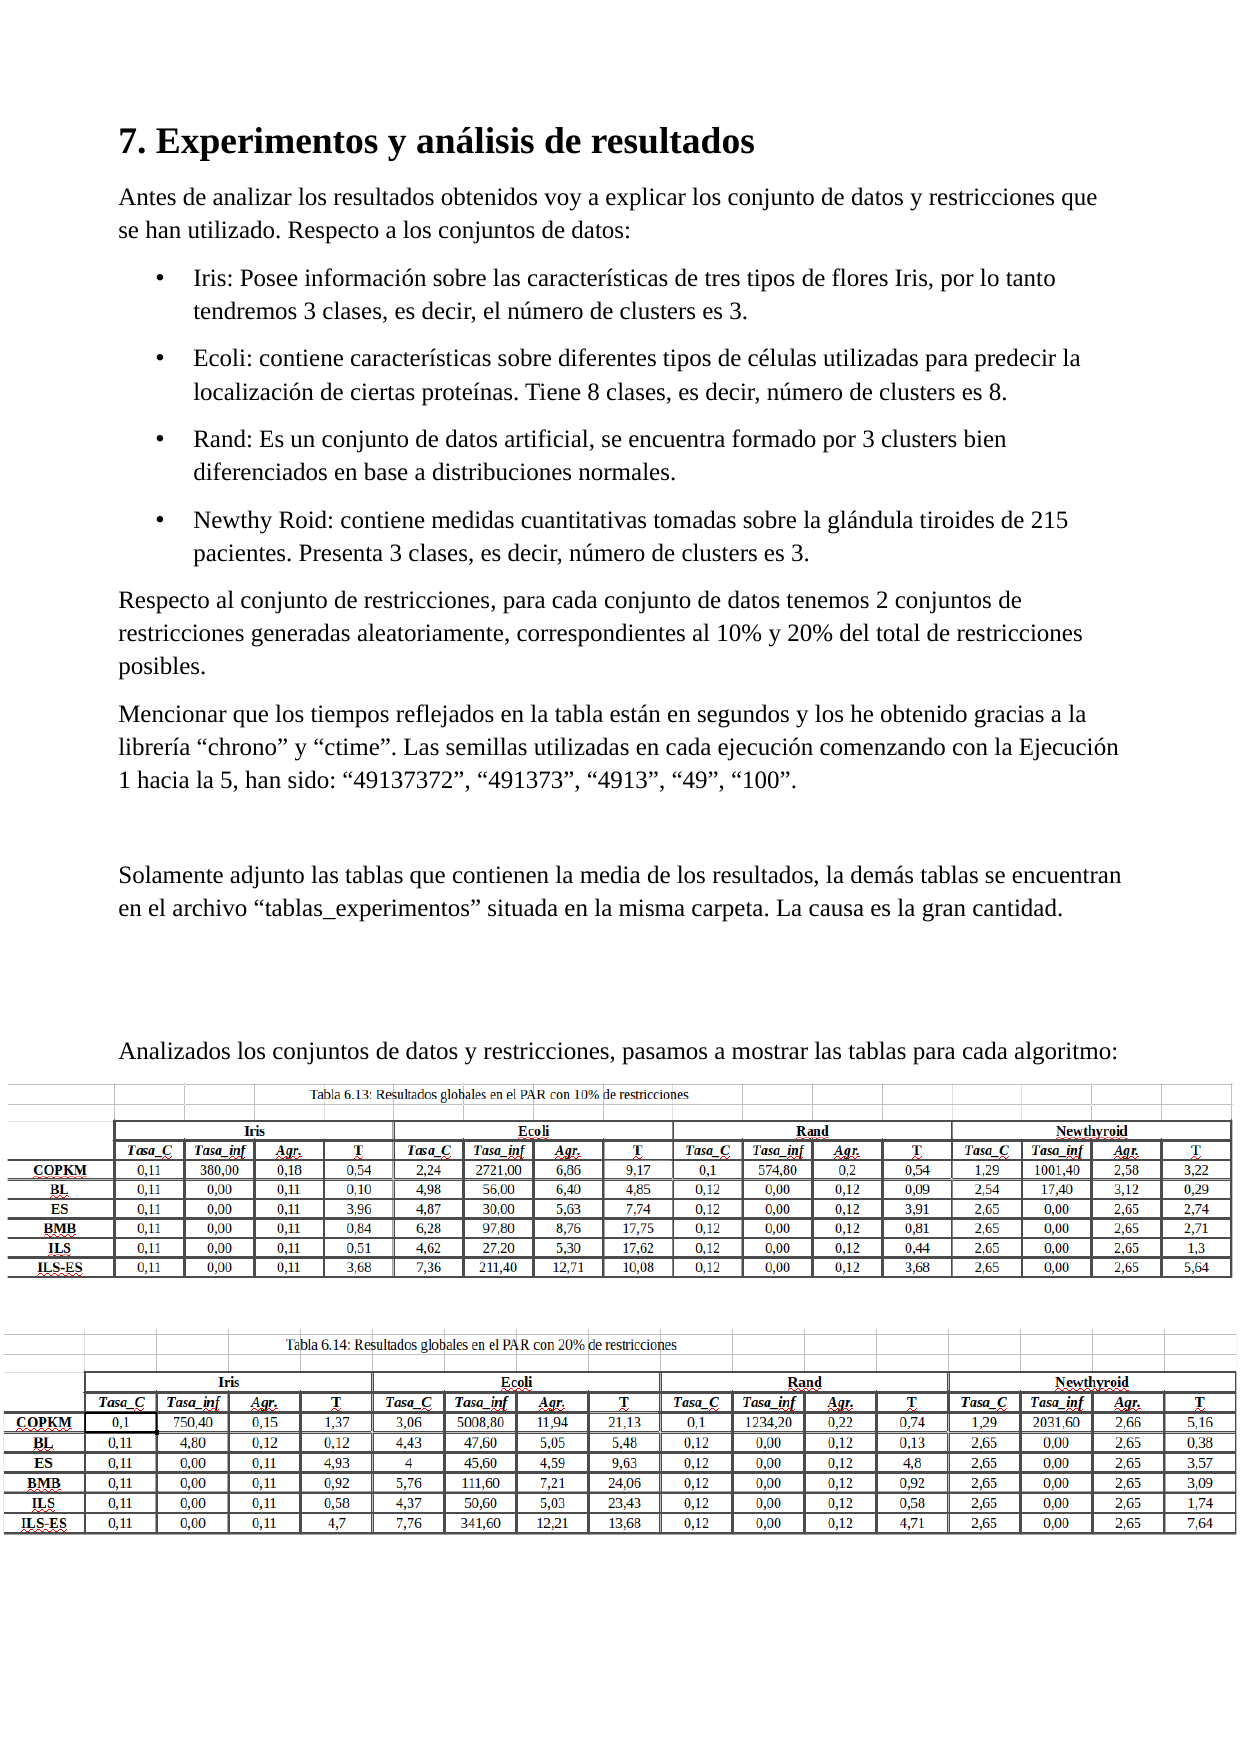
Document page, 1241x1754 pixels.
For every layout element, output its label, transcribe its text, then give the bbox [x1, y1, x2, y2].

list Newthy Roid: contiene medidas cuantitativas tomadas sobre la glándula tiroides de 215 pacientes. Presenta 3 clases, es decir, número de clusters es 3. [156, 505, 1122, 567]
text Analizados los conjuntos de datos y restricciones, pasamos a mostrar las tablas para cada algoritmo: [118, 1036, 1122, 1065]
list Ecoli: contiene características sobre diferentes tipos de células utilizadas para predecir la localización de ciertas proteínas. Tiene 8 clases, es decir, número de clusters es 8. [156, 343, 1122, 405]
picture [3, 1329, 1237, 1535]
picture [7, 1083, 1233, 1278]
text Respecto al conjunto de restricciones, para cada conjunto de datos tenemos 2 conjuntos de restricciones generadas aleatoriamente, correspondientes al 10% y 20% del total de restricciones posibles. [118, 585, 1122, 680]
text Antes de analizar los resultados obtenidos voy a explicar los conjunto de datos y restricciones que se han utilizado. Respecto a los conjuntos de datos: [118, 182, 1122, 244]
text Mencionar que los tiempos reflejados en la tabla están en segundos y los he obtenido gracias a la librería “chrono” y “ctime”. Las semillas utilizadas en cada ejecución comenzando con la Ejecución 1 hacia la 5, han sido: “49137372”, “491373”, “4913”, “49”, “100”. [118, 699, 1122, 794]
text 7. Experimentos y análisis de resultados [118, 118, 1122, 161]
list Rand: Es un conjunto de datos artificial, se encuentra formado por 3 clusters bien diferenciados en base a distribuciones normales. [156, 424, 1122, 486]
text Solamente adjunto las tablas que contienen la media de los resultados, la demás tablas se encuentran en el archivo “tablas_experimentos” situada en la misma carpeta. La causa es la gran cantidad. [118, 860, 1122, 922]
list Iris: Posee información sobre las características de tres tipos de flores Iris, por lo tanto tendremos 3 clases, es decir, el número de clusters es 3. [156, 263, 1122, 325]
